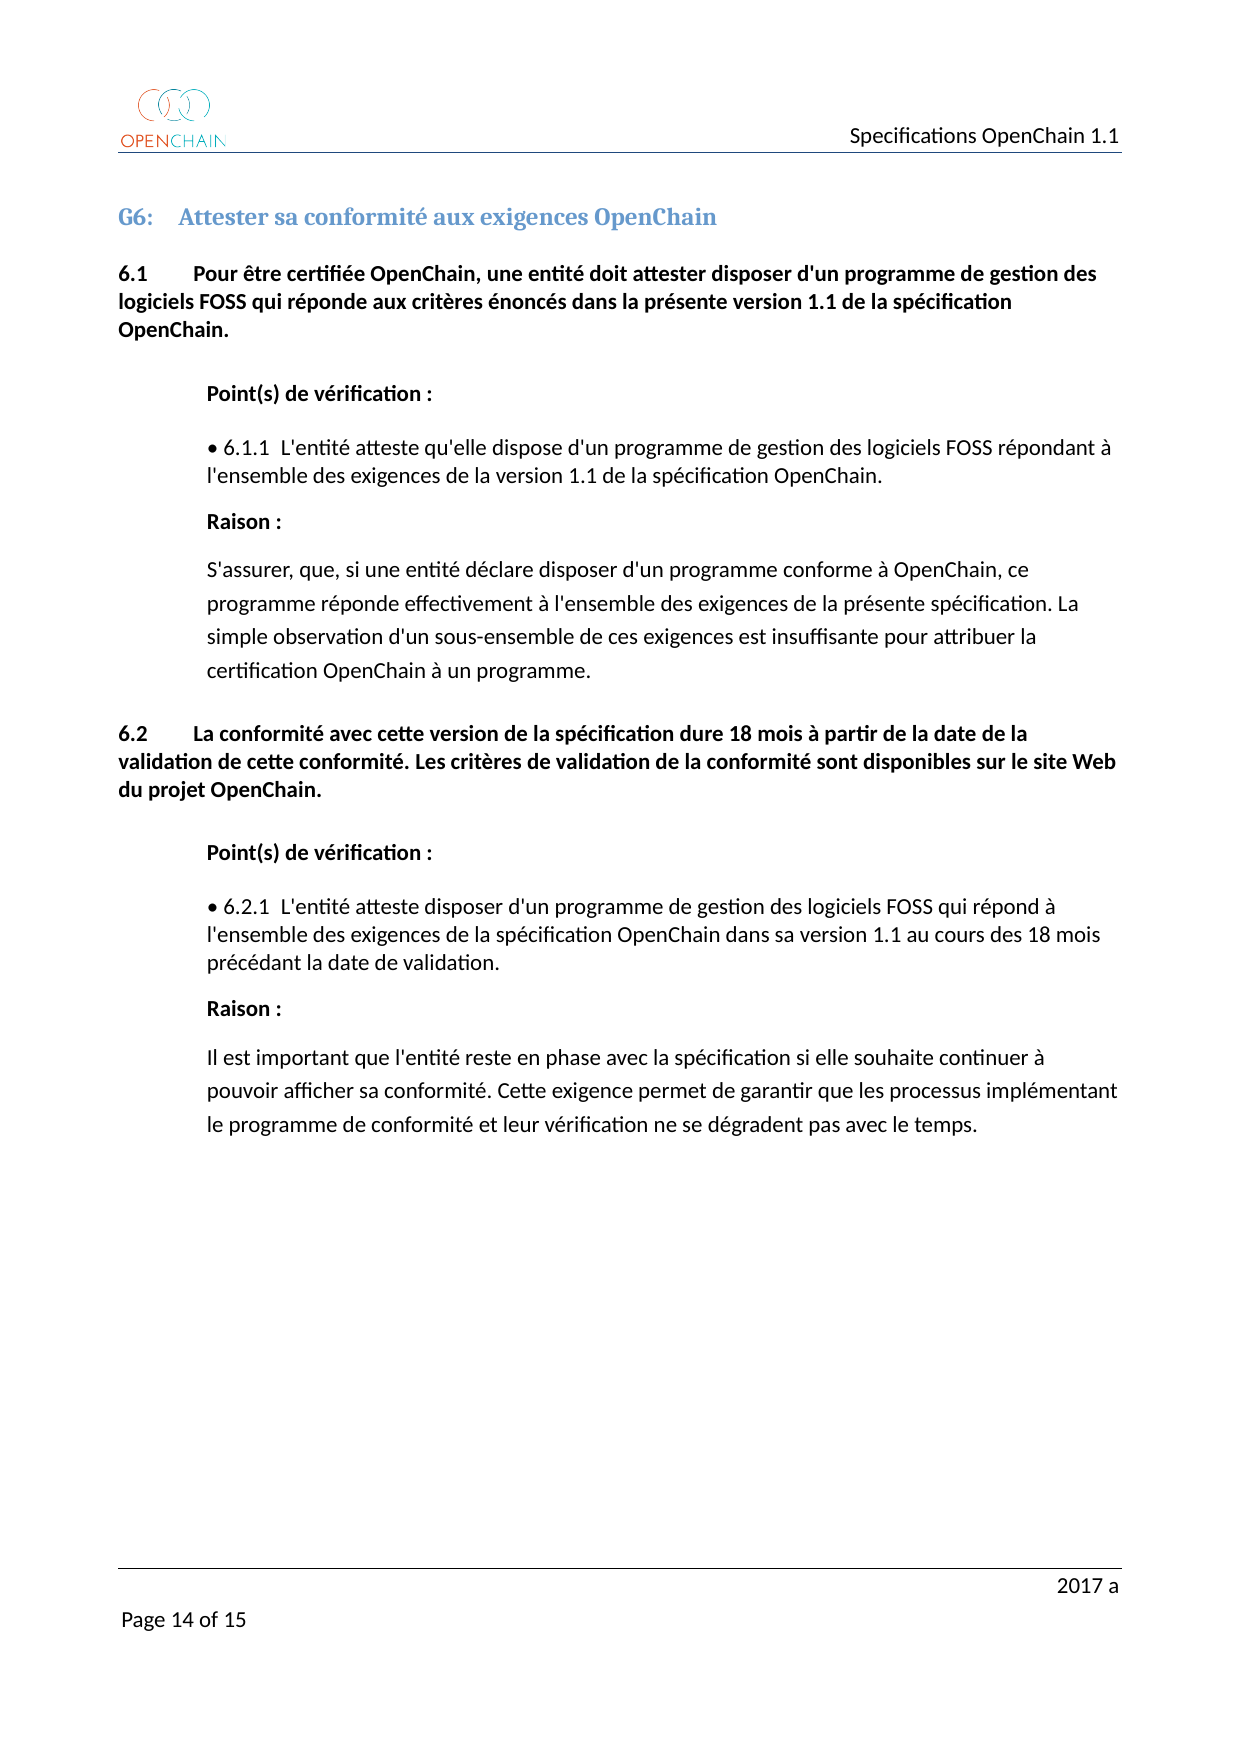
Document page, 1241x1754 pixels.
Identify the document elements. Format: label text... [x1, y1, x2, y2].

title Point(s) de vérification : [207, 379, 1122, 407]
picture [121, 89, 226, 148]
subtitle Attester sa conformité aux exigences OpenChain [118, 203, 1122, 232]
subtitle L'entité atteste qu'elle dispose d'un programme de gestion des logiciels FOSS répondant à l'ensemble des exigences de la version 1.1 de la spécification OpenChain. [207, 433, 1122, 489]
title Raison : [207, 994, 1122, 1022]
text Il est important que l'entité reste en phase avec la spécification si elle souhaite continuer à pouvoir afficher sa conformité. Cette exigence permet de garantir que les processus implémentant le programme de conformité et leur vérification ne se dégradent pas avec le temps. [207, 1043, 1122, 1138]
subtitle L'entité atteste disposer d'un programme de gestion des logiciels FOSS qui répond à l'ensemble des exigences de la spécification OpenChain dans sa version 1.1 au cours des 18 mois précédant la date de validation. [207, 892, 1122, 977]
title Point(s) de vérification : [207, 838, 1122, 866]
title Raison : [207, 507, 1122, 535]
subtitle La conformité avec cette version de la spécification dure 18 mois à partir de la date de la validation de cette conformité. Les critères de validation de la conformité sont disponibles sur le site Web du projet OpenChain. [118, 719, 1122, 803]
text S'assurer, que, si une entité déclare disposer d'un programme conforme à OpenChain, ce programme réponde effectivement à l'ensemble des exigences de la présente spécification. La simple observation d'un sous-ensemble de ces exigences est insuffisante pour attribuer la certification OpenChain à un programme. [207, 555, 1122, 684]
subtitle Pour être certifiée OpenChain, une entité doit attester disposer d'un programme de gestion des logiciels FOSS qui réponde aux critères énoncés dans la présente version 1.1 de la spécification OpenChain. [118, 259, 1122, 343]
